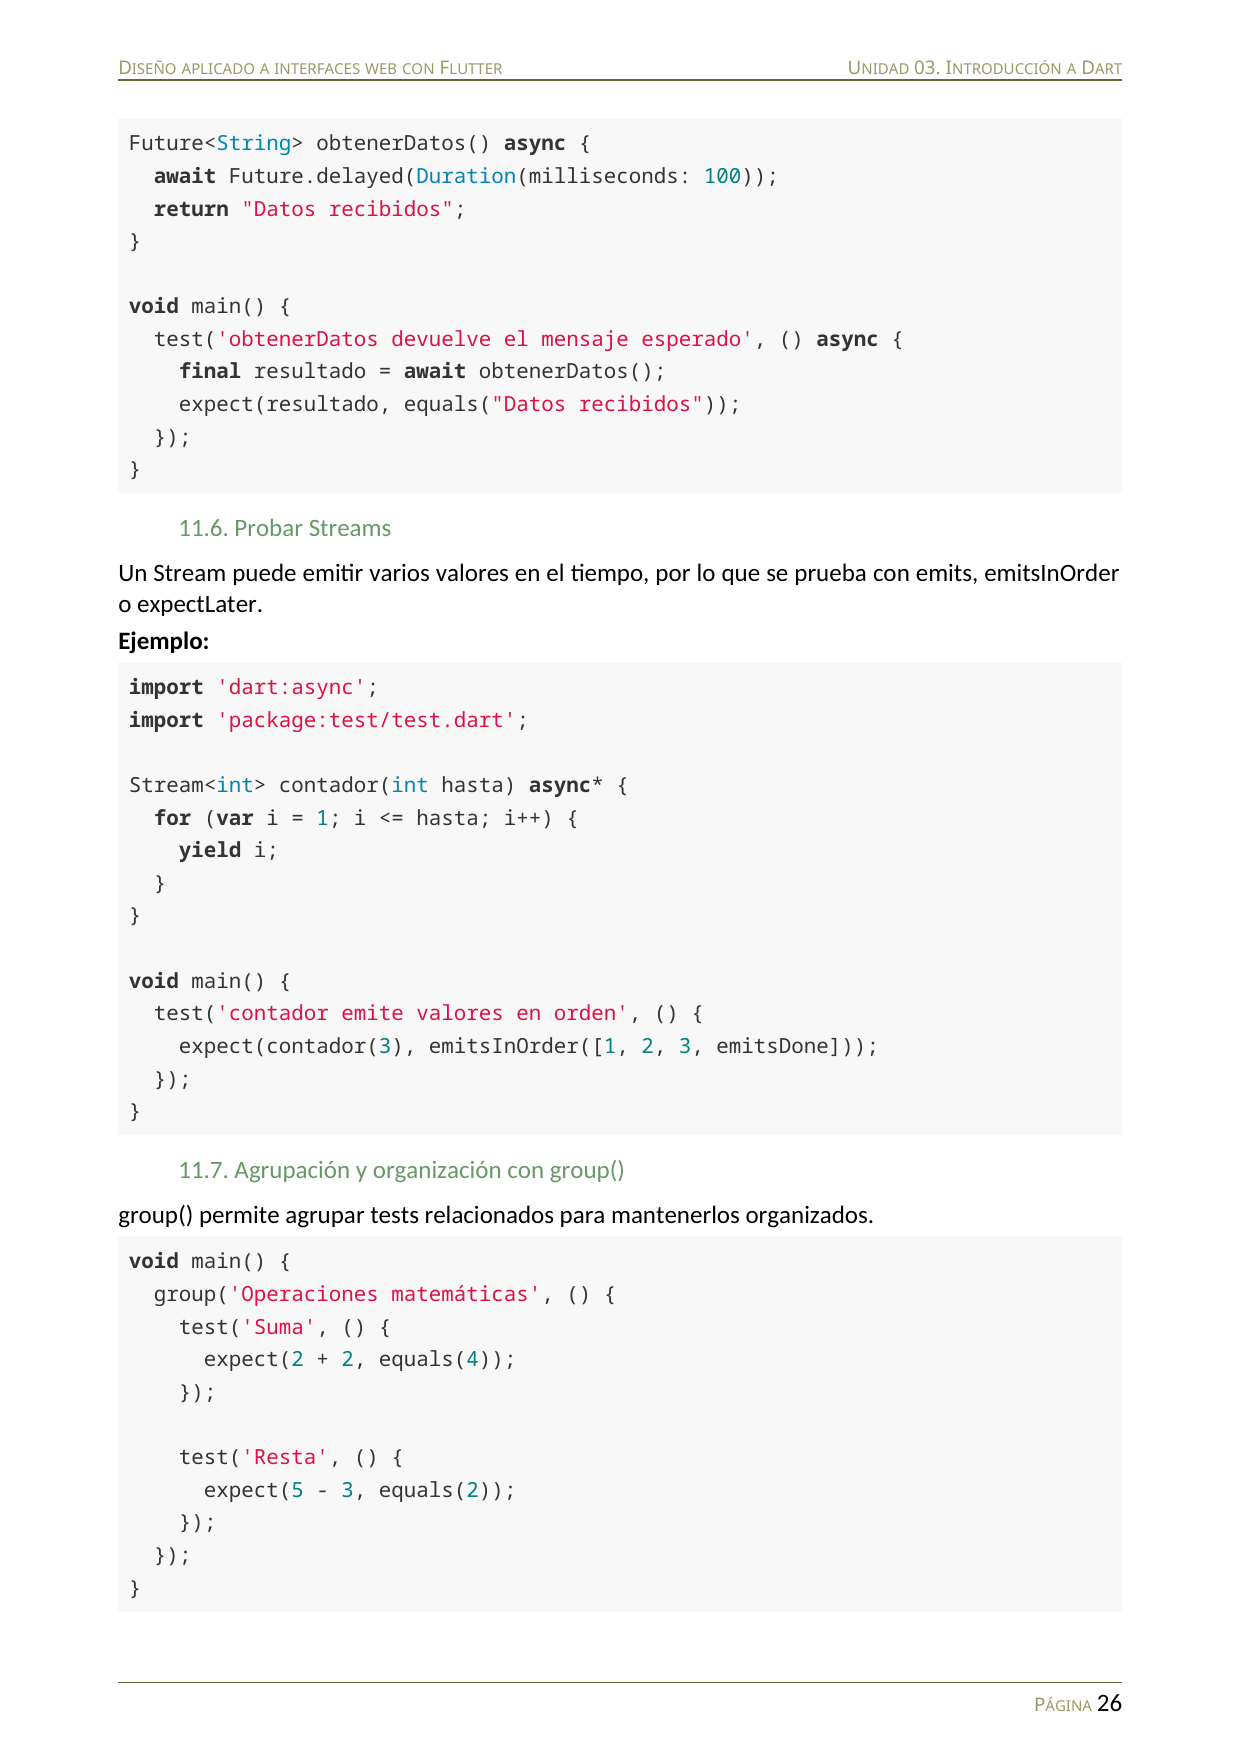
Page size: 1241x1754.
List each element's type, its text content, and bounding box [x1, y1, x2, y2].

table_header Future<String> obtenerDatos() async { await Future.delayed(Duration(milliseconds: 100)); return "Datos recibidos"; } void main() { test('obtenerDatos devuelve el mensaje esperado', () async { final resultado = await obtenerDatos(); expect(resultado, equals("Datos recibidos")); }); } [118, 118, 1122, 493]
text group() permite agrupar tests relacionados para mantenerlos organizados. [118, 1199, 1122, 1230]
text Un Stream puede emitir varios valores en el tiempo, por lo que se prueba con emits, emitsInOrder o expectLater. [118, 557, 1122, 618]
text Ejemplo: [118, 625, 1122, 656]
table_header import 'dart:async'; import 'package:test/test.dart'; Stream<int> contador(int hasta) async* { for (var i = 1; i <= hasta; i++) { yield i; } } void main() { test('contador emite valores en orden', () { expect(contador(3), emitsInOrder([1, 2, 3, emitsDone])); }); } [118, 662, 1122, 1135]
subtitle 11.7. Agrupación y organización con group() [178, 1154, 1122, 1184]
subtitle 11.6. Probar Streams [178, 512, 1122, 543]
table_header void main() { group('Operaciones matemáticas', () { test('Suma', () { expect(2 + 2, equals(4)); }); test('Resta', () { expect(5 - 3, equals(2)); }); }); } [118, 1236, 1122, 1612]
